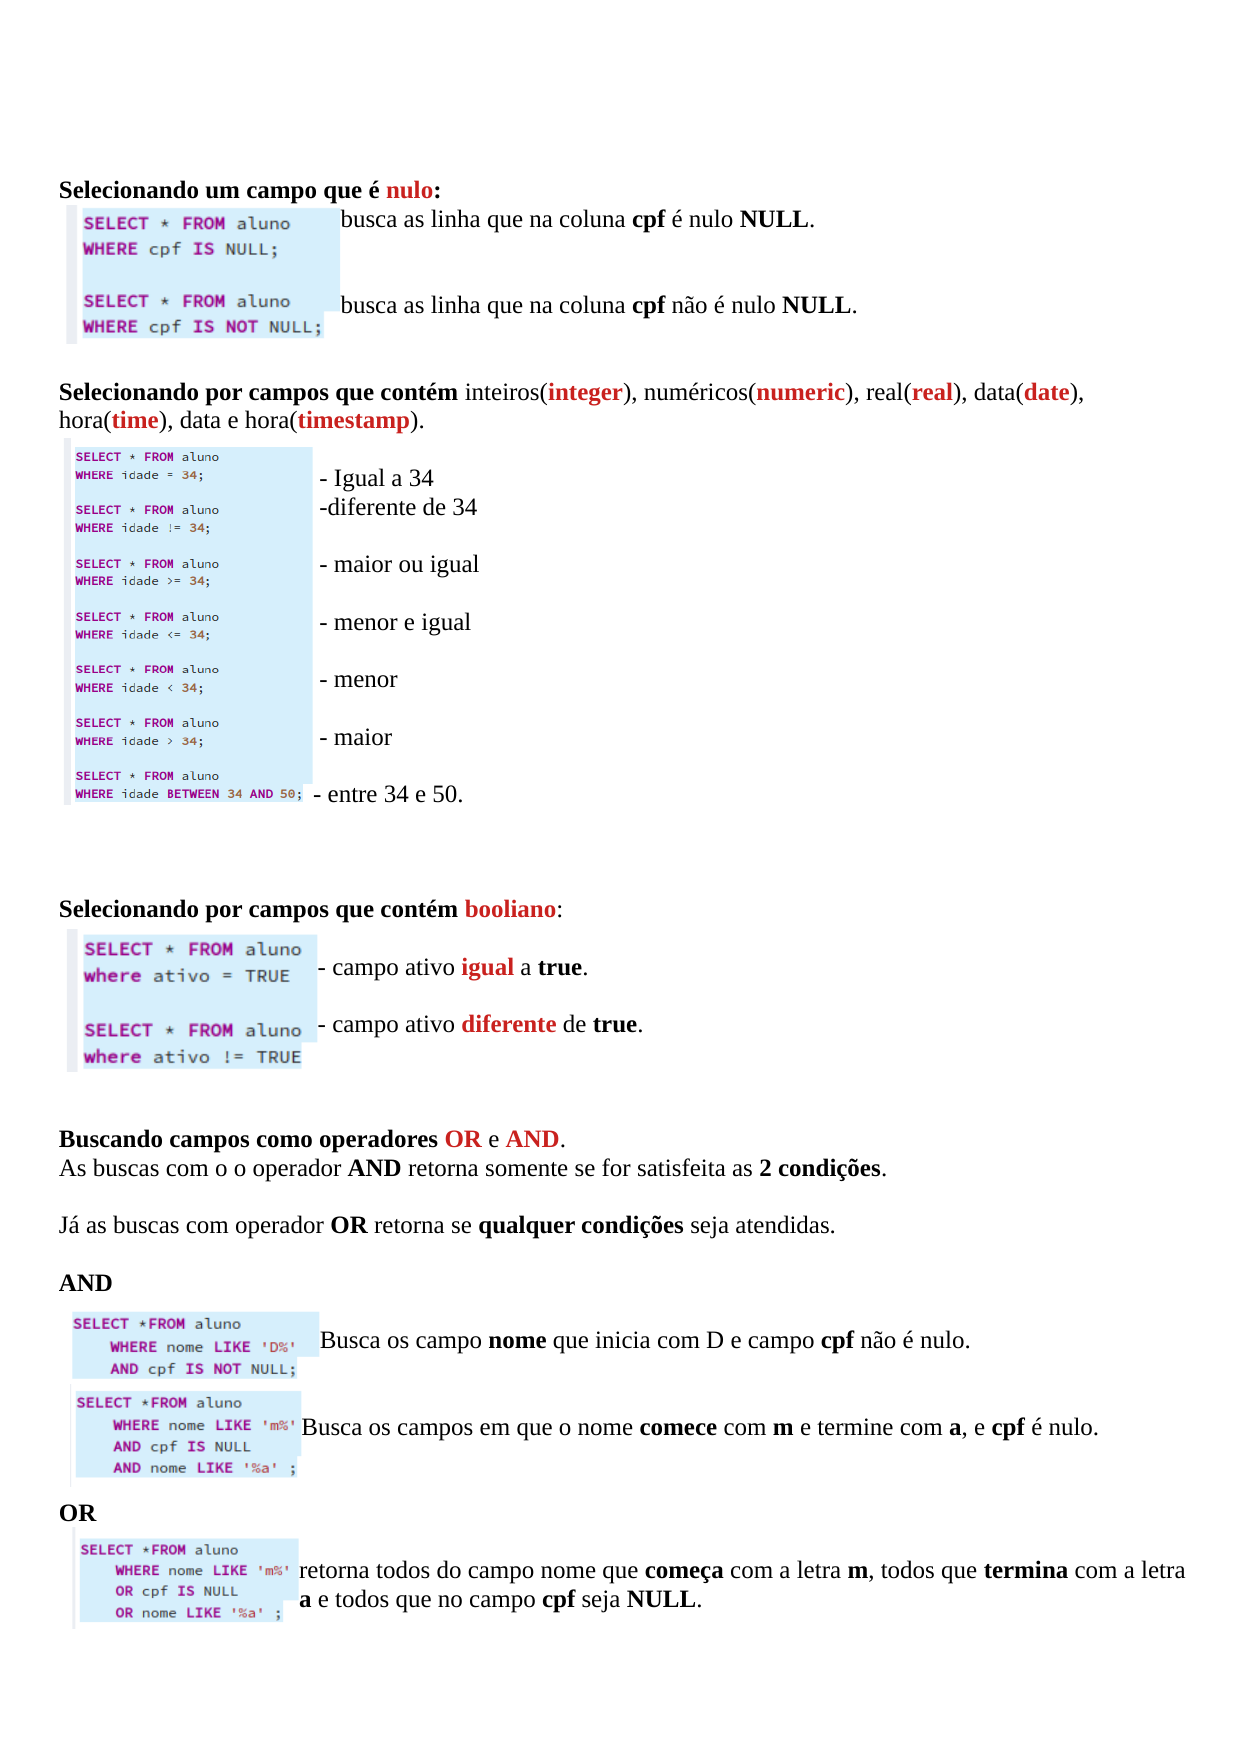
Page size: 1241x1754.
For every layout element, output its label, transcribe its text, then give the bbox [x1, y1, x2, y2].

picture [72, 1527, 299, 1629]
text Selecionando por campos que contém booliano: [59, 894, 1198, 923]
text - maior ou igual [313, 549, 1198, 578]
text - maior [313, 722, 1198, 751]
text Buscando campos como operadores OR e AND. [59, 1124, 1198, 1153]
text OR [59, 1498, 1198, 1527]
text retorna todos do campo nome que começa com a letra m, todos que termina com a letra a e todos que no campo cpf seja NULL. [299, 1556, 1198, 1613]
text - campo ativo diferente de true. [318, 1009, 1198, 1038]
text - entre 34 e 50. [59, 779, 1198, 808]
text -diferente de 34 [313, 492, 1198, 521]
text Busca os campos em que o nome comece com m e termine com a, e cpf é nulo. [302, 1412, 1198, 1441]
text busca as linha que na coluna cpf não é nulo NULL. [341, 291, 1198, 319]
text - campo ativo igual a true. [318, 952, 1198, 981]
picture [66, 205, 341, 344]
text - Igual a 34 [313, 463, 1198, 492]
text AND [59, 1268, 1198, 1297]
text - menor e igual [313, 607, 1198, 636]
picture [63, 438, 313, 805]
picture [70, 1307, 320, 1487]
text Selecionando por campos que contém inteiros(integer), numéricos(numeric), real(real), data(date), hora(time), data e hora(timestamp). [59, 377, 1198, 434]
text Selecionando um campo que é nulo: [59, 176, 1198, 204]
picture [66, 929, 318, 1072]
text As buscas com o o operador AND retorna somente se for satisfeita as 2 condições. [59, 1153, 1198, 1182]
text Busca os campo nome que inicia com D e campo cpf não é nulo. [320, 1326, 1198, 1354]
text - menor [313, 664, 1198, 693]
text Já as buscas com operador OR retorna se qualquer condições seja atendidas. [59, 1211, 1198, 1239]
text busca as linha que na coluna cpf é nulo NULL. [59, 204, 1198, 233]
